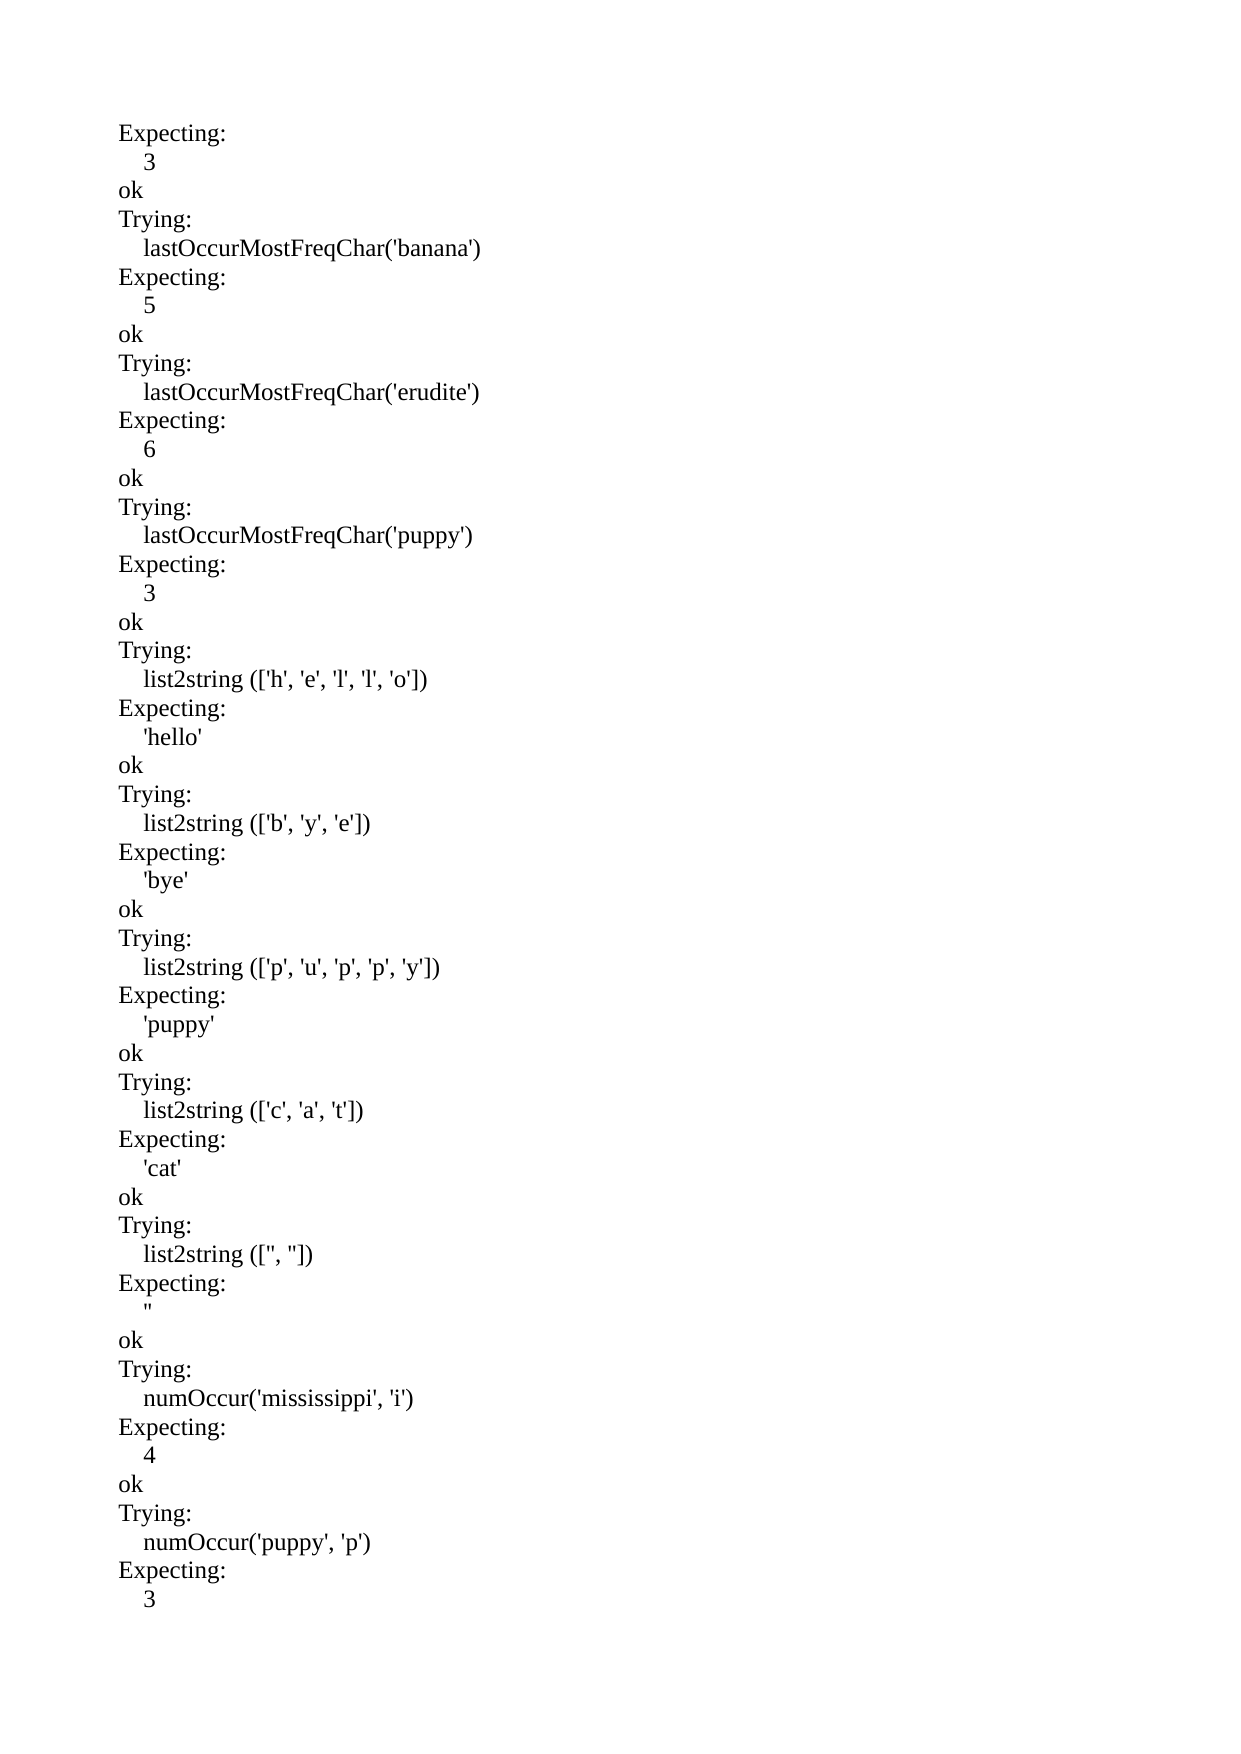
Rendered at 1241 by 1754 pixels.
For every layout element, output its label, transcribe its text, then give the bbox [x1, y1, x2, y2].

text lastOccurMostFreqChar('puppy') [118, 521, 1122, 549]
text Expecting: [118, 118, 1122, 147]
text Trying: [118, 348, 1122, 377]
text 5 [118, 291, 1122, 319]
text Trying: [118, 1067, 1122, 1096]
text Expecting: [118, 981, 1122, 1009]
text ok [118, 463, 1122, 492]
text Expecting: [118, 1124, 1122, 1153]
text lastOccurMostFreqChar('erudite') [118, 377, 1122, 406]
text list2string (['b', 'y', 'e']) [118, 808, 1122, 837]
text Trying: [118, 1211, 1122, 1239]
text 'puppy' [118, 1009, 1122, 1038]
text list2string (['c', 'a', 't']) [118, 1096, 1122, 1124]
text ok [118, 319, 1122, 348]
text ok [118, 1182, 1122, 1211]
text 3 [118, 147, 1122, 176]
text ok [118, 1038, 1122, 1067]
text Expecting: [118, 1412, 1122, 1441]
text Trying: [118, 923, 1122, 952]
text Expecting: [118, 693, 1122, 722]
text Trying: [118, 779, 1122, 808]
text ok [118, 607, 1122, 636]
text ok [118, 894, 1122, 923]
text 'bye' [118, 866, 1122, 894]
text Expecting: [118, 1556, 1122, 1584]
text Trying: [118, 636, 1122, 664]
text 6 [118, 434, 1122, 463]
text lastOccurMostFreqChar('banana') [118, 233, 1122, 262]
text 'hello' [118, 722, 1122, 751]
text Trying: [118, 204, 1122, 233]
text 'cat' [118, 1153, 1122, 1182]
text 3 [118, 578, 1122, 607]
text Trying: [118, 492, 1122, 521]
text ok [118, 751, 1122, 779]
text numOccur('mississippi', 'i') [118, 1383, 1122, 1412]
text Expecting: [118, 406, 1122, 434]
text '' [118, 1297, 1122, 1326]
text ok [118, 1469, 1122, 1498]
text Trying: [118, 1354, 1122, 1383]
text ok [118, 1326, 1122, 1354]
text ok [118, 176, 1122, 204]
text list2string (['h', 'e', 'l', 'l', 'o']) [118, 664, 1122, 693]
text Expecting: [118, 1268, 1122, 1297]
text Expecting: [118, 837, 1122, 866]
text list2string (['', '']) [118, 1239, 1122, 1268]
text list2string (['p', 'u', 'p', 'p', 'y']) [118, 952, 1122, 981]
text Expecting: [118, 549, 1122, 578]
text Trying: [118, 1498, 1122, 1527]
text 4 [118, 1441, 1122, 1469]
text 3 [118, 1584, 1122, 1613]
text Expecting: [118, 262, 1122, 291]
text numOccur('puppy', 'p') [118, 1527, 1122, 1556]
